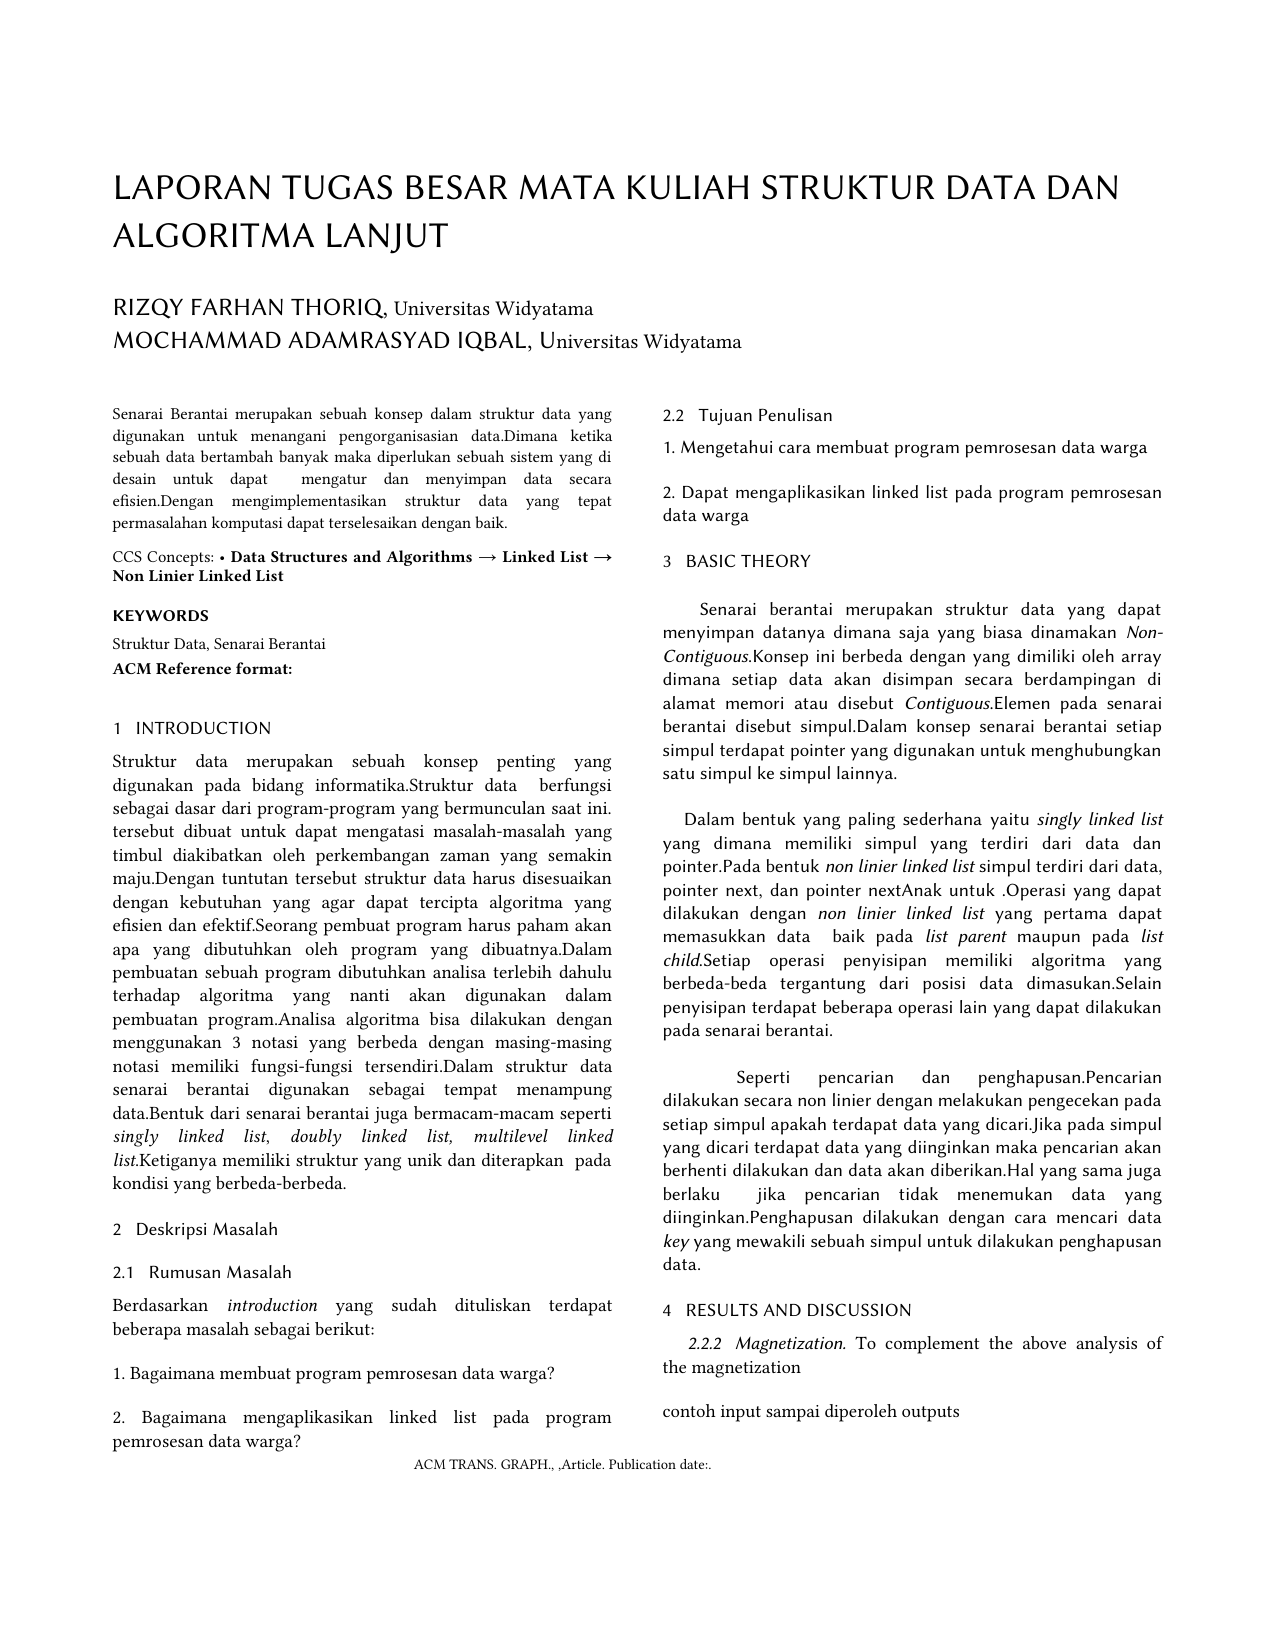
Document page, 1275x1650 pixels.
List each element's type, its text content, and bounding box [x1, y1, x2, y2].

text 2. Dapat mengaplikasikan linked list pada program pemrosesan data warga [662, 481, 1162, 526]
text contoh input sampai diperoleh outputs [662, 1401, 1162, 1422]
text 2.1 Rumusan Masalah [112, 1262, 612, 1283]
text 2. Bagaimana mengaplikasikan linked list pada program pemrosesan data warga? [112, 1407, 612, 1452]
text 2 Deskripsi Masalah [112, 1219, 612, 1240]
text CCS Concepts: • Data Structures and Algorithms → Linked List → Non Linier Linked List [112, 547, 612, 585]
title LAPORAN TUGAS BESAR MATA KULIAH STRUKTUR DATA DAN ALGORITMA LANJUT [112, 167, 1162, 256]
text 1 INTRODUCTION [112, 718, 612, 739]
text Berdasarkan introduction yang sudah dituliskan terdapat beberapa masalah sebagai berikut: [112, 1295, 612, 1340]
text KEYWORDS [112, 606, 612, 625]
text Senarai Berantai merupakan sebuah konsep dalam struktur data yang digunakan untuk menangani pengorganisasian data.Dimana ketika sebuah data bertambah banyak maka diperlukan sebuah sistem yang di desain untuk dapat mengatur dan menyimpan data secara efisien.Dengan mengimplementasikan struktur data yang tepat permasalahan komputasi dapat terselesaikan dengan baik. [112, 404, 612, 532]
text 1. Bagaimana membuat program pemrosesan data warga? [112, 1363, 612, 1384]
text 3 BASIC THEORY [662, 551, 1162, 572]
text Struktur Data, Senarai Berantai [112, 634, 612, 653]
text Dalam bentuk yang paling sederhana yaitu singly linked list yang dimana memiliki simpul yang terdiri dari data dan pointer.Pada bentuk non linier linked list simpul terdiri dari data, pointer next, dan pointer nextAnak untuk .Operasi yang dapat dilakukan dengan non linier linked list yang pertama dapat memasukkan data baik pada list parent maupun pada list child.Setiap operasi penyisipan memiliki algoritma yang berbeda-beda tergantung dari posisi data dimasukan.Selain penyisipan terdapat beberapa operasi lain yang dapat dilakukan pada senarai berantai. [662, 809, 1162, 1041]
text 2.2.2 Magnetization. To complement the above analysis of the magnetization [662, 1333, 1162, 1378]
text 4 RESULTS AND DISCUSSION [662, 1300, 1162, 1321]
text Seperti pencarian dan penghapusan.Pencarian dilakukan secara non linier dengan melakukan pengecekan pada setiap simpul apakah terdapat data yang dicari.Jika pada simpul yang dicari terdapat data yang diinginkan maka pencarian akan berhenti dilakukan dan data akan diberikan.Hal yang sama juga berlaku jika pencarian tidak menemukan data yang diinginkan.Penghapusan dilakukan dengan cara mencari data key yang mewakili sebuah simpul untuk dilakukan penghapusan data. [662, 1066, 1162, 1275]
text 1. Mengetahui cara membuat program pemrosesan data warga [662, 437, 1162, 458]
text 2.2 Tujuan Penulisan [662, 404, 1162, 426]
text ACM Reference format: [112, 659, 612, 678]
text Senarai berantai merupakan struktur data yang dapat menyimpan datanya dimana saja yang biasa dinamakan Non-Contiguous.Konsep ini berbeda dengan yang dimiliki oleh array dimana setiap data akan disimpan secara berdampingan di alamat memori atau disebut Contiguous.Elemen pada senarai berantai disebut simpul.Dalam konsep senarai berantai setiap simpul terdapat pointer yang digunakan untuk menghubungkan satu simpul ke simpul lainnya. [662, 598, 1162, 784]
text RIZQY FARHAN THORIQ, Universitas Widyatama MOCHAMMAD ADAMRASYAD IQBAL, Universitas Widyatama [112, 293, 1162, 387]
text Struktur data merupakan sebuah konsep penting yang digunakan pada bidang informatika.Struktur data berfungsi sebagai dasar dari program-program yang bermunculan saat ini. tersebut dibuat untuk dapat mengatasi masalah-masalah yang timbul diakibatkan oleh perkembangan zaman yang semakin maju.Dengan tuntutan tersebut struktur data harus disesuaikan dengan kebutuhan yang agar dapat tercipta algoritma yang efisien dan efektif.Seorang pembuat program harus paham akan apa yang dibutuhkan oleh program yang dibuatnya.Dalam pembuatan sebuah program dibutuhkan analisa terlebih dahulu terhadap algoritma yang nanti akan digunakan dalam pembuatan program.Analisa algoritma bisa dilakukan dengan menggunakan 3 notasi yang berbeda dengan masing-masing notasi memiliki fungsi-fungsi tersendiri.Dalam struktur data senarai berantai digunakan sebagai tempat menampung data.Bentuk dari senarai berantai juga bermacam-macam seperti singly linked list, doubly linked list, multilevel linked list.Ketiganya memiliki struktur yang unik dan diterapkan pada kondisi yang berbeda-berbeda. [112, 751, 612, 1194]
